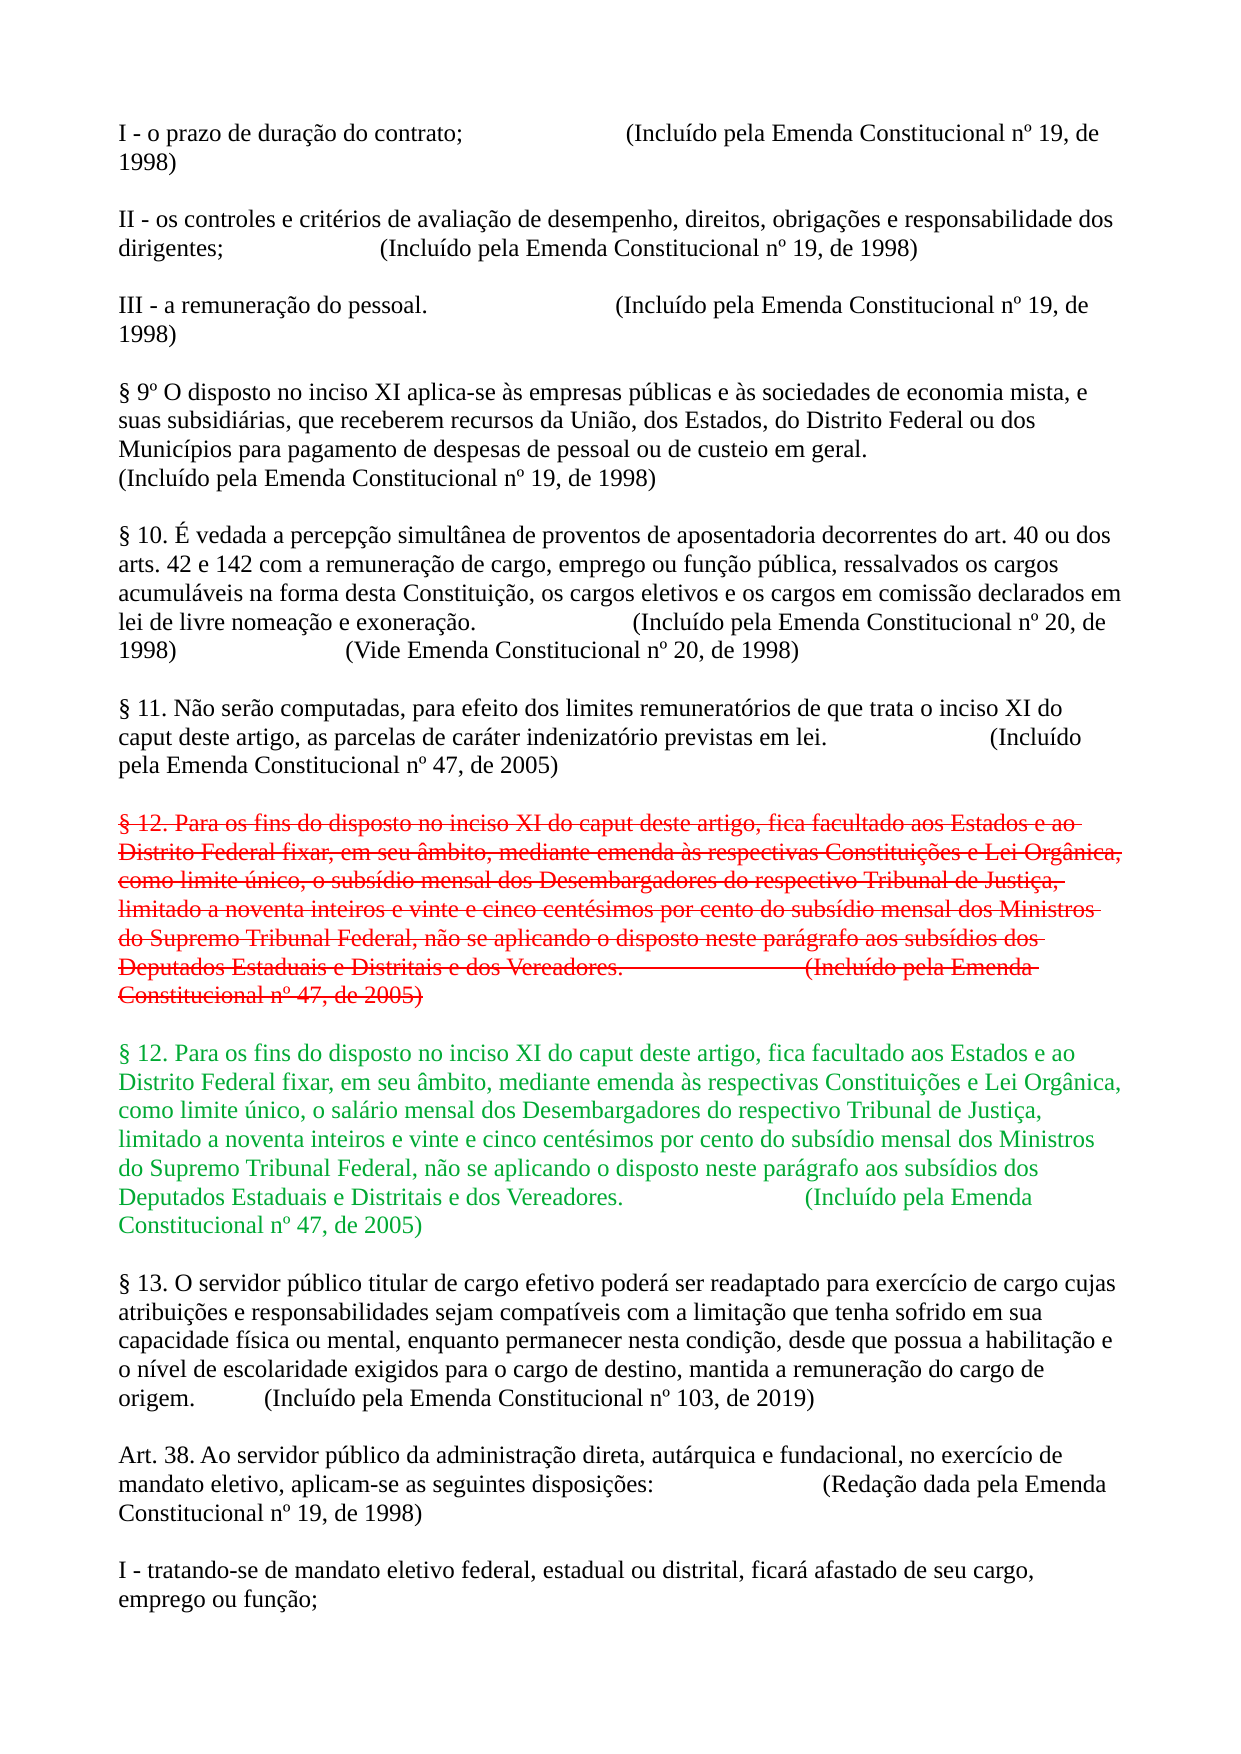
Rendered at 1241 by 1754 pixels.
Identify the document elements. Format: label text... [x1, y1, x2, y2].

text III - a remuneração do pessoal. (Incluído pela Emenda Constitucional nº 19, de 1998) [118, 291, 1122, 348]
text Art. 38. Ao servidor público da administração direta, autárquica e fundacional, no exercício de mandato eletivo, aplicam-se as seguintes disposições: (Redação dada pela Emenda Constitucional nº 19, de 1998) [118, 1441, 1122, 1527]
text § 13. O servidor público titular de cargo efetivo poderá ser readaptado para exercício de cargo cujas atribuições e responsabilidades sejam compatíveis com a limitação que tenha sofrido em sua capacidade física ou mental, enquanto permanecer nesta condição, desde que possua a habilitação e o nível de escolaridade exigidos para o cargo de destino, mantida a remuneração do cargo de origem. (Incluído pela Emenda Constitucional nº 103, de 2019) [118, 1268, 1122, 1412]
text I - tratando-se de mandato eletivo federal, estadual ou distrital, ficará afastado de seu cargo, emprego ou função; [118, 1556, 1122, 1613]
text § 11. Não serão computadas, para efeito dos limites remuneratórios de que trata o inciso XI do caput deste artigo, as parcelas de caráter indenizatório previstas em lei. (Incluído pela Emenda Constitucional nº 47, de 2005) [118, 693, 1122, 779]
text I - o prazo de duração do contrato; (Incluído pela Emenda Constitucional nº 19, de 1998) [118, 118, 1122, 176]
text § 12. Para os fins do disposto no inciso XI do caput deste artigo, fica facultado aos Estados e ao Distrito Federal fixar, em seu âmbito, mediante emenda às respectivas Constituições e Lei Orgânica, como limite único, o subsídio mensal dos Desembargadores do respectivo Tribunal de Justiça, limitado a noventa inteiros e vinte e cinco centésimos por cento do subsídio mensal dos Ministros do Supremo Tribunal Federal, não se aplicando o disposto neste parágrafo aos subsídios dos Deputados Estaduais e Distritais e dos Vereadores. (Incluído pela Emenda Constitucional nº 47, de 2005) [118, 854, 1122, 1009]
text § 12. Para os fins do disposto no inciso XI do caput deste artigo, fica facultado aos Estados e ao Distrito Federal fixar, em seu âmbito, mediante emenda às respectivas Constituições e Lei Orgânica, como limite único, o subsídio mensal dos Desembargadores do respectivo Tribunal de Justiça, limitado a noventa inteiros e vinte e cinco centésimos por cento do subsídio mensal dos Ministros do Supremo Tribunal Federal, não se aplicando o disposto neste parágrafo aos subsídios dos Deputados Estaduais e Distritais e dos Vereadores. (Incluído pela Emenda Constitucional nº 47, de 2005) [118, 808, 1122, 852]
text § 12. Para os fins do disposto no inciso XI do caput deste artigo, fica facultado aos Estados e ao Distrito Federal fixar, em seu âmbito, mediante emenda às respectivas Constituições e Lei Orgânica, como limite único, o salário mensal dos Desembargadores do respectivo Tribunal de Justiça, limitado a noventa inteiros e vinte e cinco centésimos por cento do subsídio mensal dos Ministros do Supremo Tribunal Federal, não se aplicando o disposto neste parágrafo aos subsídios dos Deputados Estaduais e Distritais e dos Vereadores. (Incluído pela Emenda Constitucional nº 47, de 2005) [118, 1038, 1122, 1239]
text § 9º O disposto no inciso XI aplica-se às empresas públicas e às sociedades de economia mista, e suas subsidiárias, que receberem recursos da União, dos Estados, do Distrito Federal ou dos Municípios para pagamento de despesas de pessoal ou de custeio em geral. (Incluído pela Emenda Constitucional nº 19, de 1998) [118, 377, 1122, 492]
text II - os controles e critérios de avaliação de desempenho, direitos, obrigações e responsabilidade dos dirigentes; (Incluído pela Emenda Constitucional nº 19, de 1998) [118, 204, 1122, 262]
text § 10. É vedada a percepção simultânea de proventos de aposentadoria decorrentes do art. 40 ou dos arts. 42 e 142 com a remuneração de cargo, emprego ou função pública, ressalvados os cargos acumuláveis na forma desta Constituição, os cargos eletivos e os cargos em comissão declarados em lei de livre nomeação e exoneração. (Incluído pela Emenda Constitucional nº 20, de 1998) (Vide Emenda Constitucional nº 20, de 1998) [118, 521, 1122, 664]
